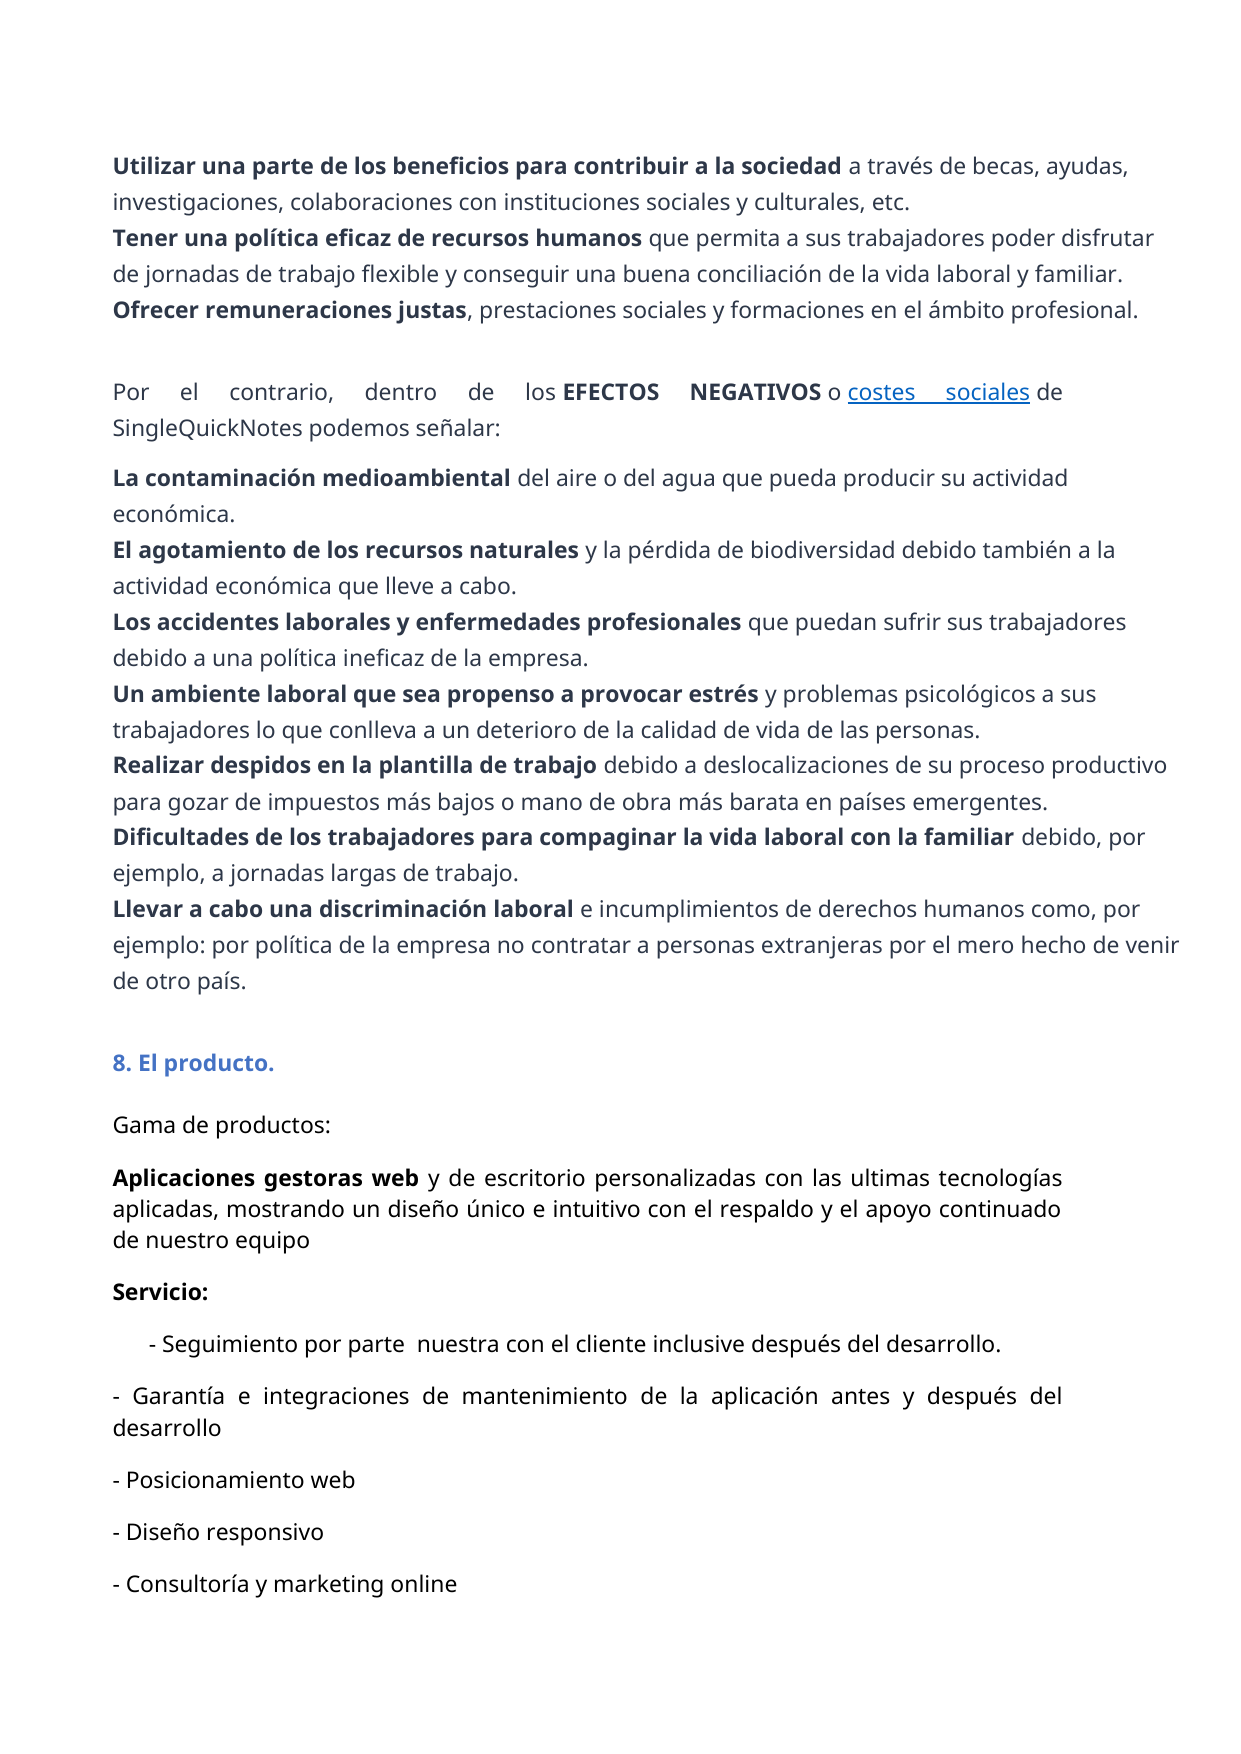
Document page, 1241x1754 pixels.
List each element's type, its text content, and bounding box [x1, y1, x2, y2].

text Por el contrario, dentro de los EFECTOS NEGATIVOS o costes sociales de SingleQuickNotes podemos señalar: [112, 376, 1063, 443]
text Un ambiente laboral que sea propenso a provocar estrés y problemas psicológicos a sus trabajadores lo que conlleva a un deterioro de la calidad de vida de las personas. [112, 678, 1181, 745]
text - Posicionamiento web [75, 1463, 1063, 1495]
text Realizar despidos en la plantilla de trabajo debido a deslocalizaciones de su proceso productivo para gozar de impuestos más bajos o mano de obra más barata en países emergentes. [112, 749, 1181, 817]
text - Garantía e integraciones de mantenimiento de la aplicación antes y después del desarrollo [75, 1380, 1063, 1443]
text La contaminación medioambiental del aire o del agua que pueda producir su actividad económica. [112, 462, 1181, 529]
text Llevar a cabo una discriminación laboral e incumplimientos de derechos humanos como, por ejemplo: por política de la empresa no contratar a personas extranjeras por el mero hecho de venir de otro país. [112, 893, 1181, 996]
text - Seguimiento por parte nuestra con el cliente inclusive después del desarrollo. [75, 1328, 1063, 1359]
text Tener una política eficaz de recursos humanos que permita a sus trabajadores poder disfrutar de jornadas de trabajo flexible y conseguir una buena conciliación de la vida laboral y familiar. [112, 222, 1181, 289]
text Utilizar una parte de los beneficios para contribuir a la sociedad a través de becas, ayudas, investigaciones, colaboraciones con instituciones sociales y culturales, etc. [112, 150, 1181, 217]
text Servicio: [75, 1276, 1063, 1307]
text Gama de productos: [75, 1109, 1063, 1141]
text Dificultades de los trabajadores para compaginar la vida laboral con la familiar debido, por ejemplo, a jornadas largas de trabajo. [112, 821, 1181, 888]
text Aplicaciones gestoras web y de escritorio personalizadas con las ultimas tecnologías aplicadas, mostrando un diseño único e intuitivo con el respaldo y el apoyo continuado de nuestro equipo [75, 1161, 1063, 1255]
text - Diseño responsivo [75, 1516, 1063, 1547]
text Los accidentes laborales y enfermedades profesionales que puedan sufrir sus trabajadores debido a una política ineficaz de la empresa. [112, 606, 1181, 673]
text - Consultoría y marketing online [75, 1568, 1063, 1599]
text 8. El producto. [112, 1047, 1063, 1078]
text Ofrecer remuneraciones justas, prestaciones sociales y formaciones en el ámbito profesional. [112, 294, 1181, 325]
text El agotamiento de los recursos naturales y la pérdida de biodiversidad debido también a la actividad económica que lleve a cabo. [112, 534, 1181, 601]
